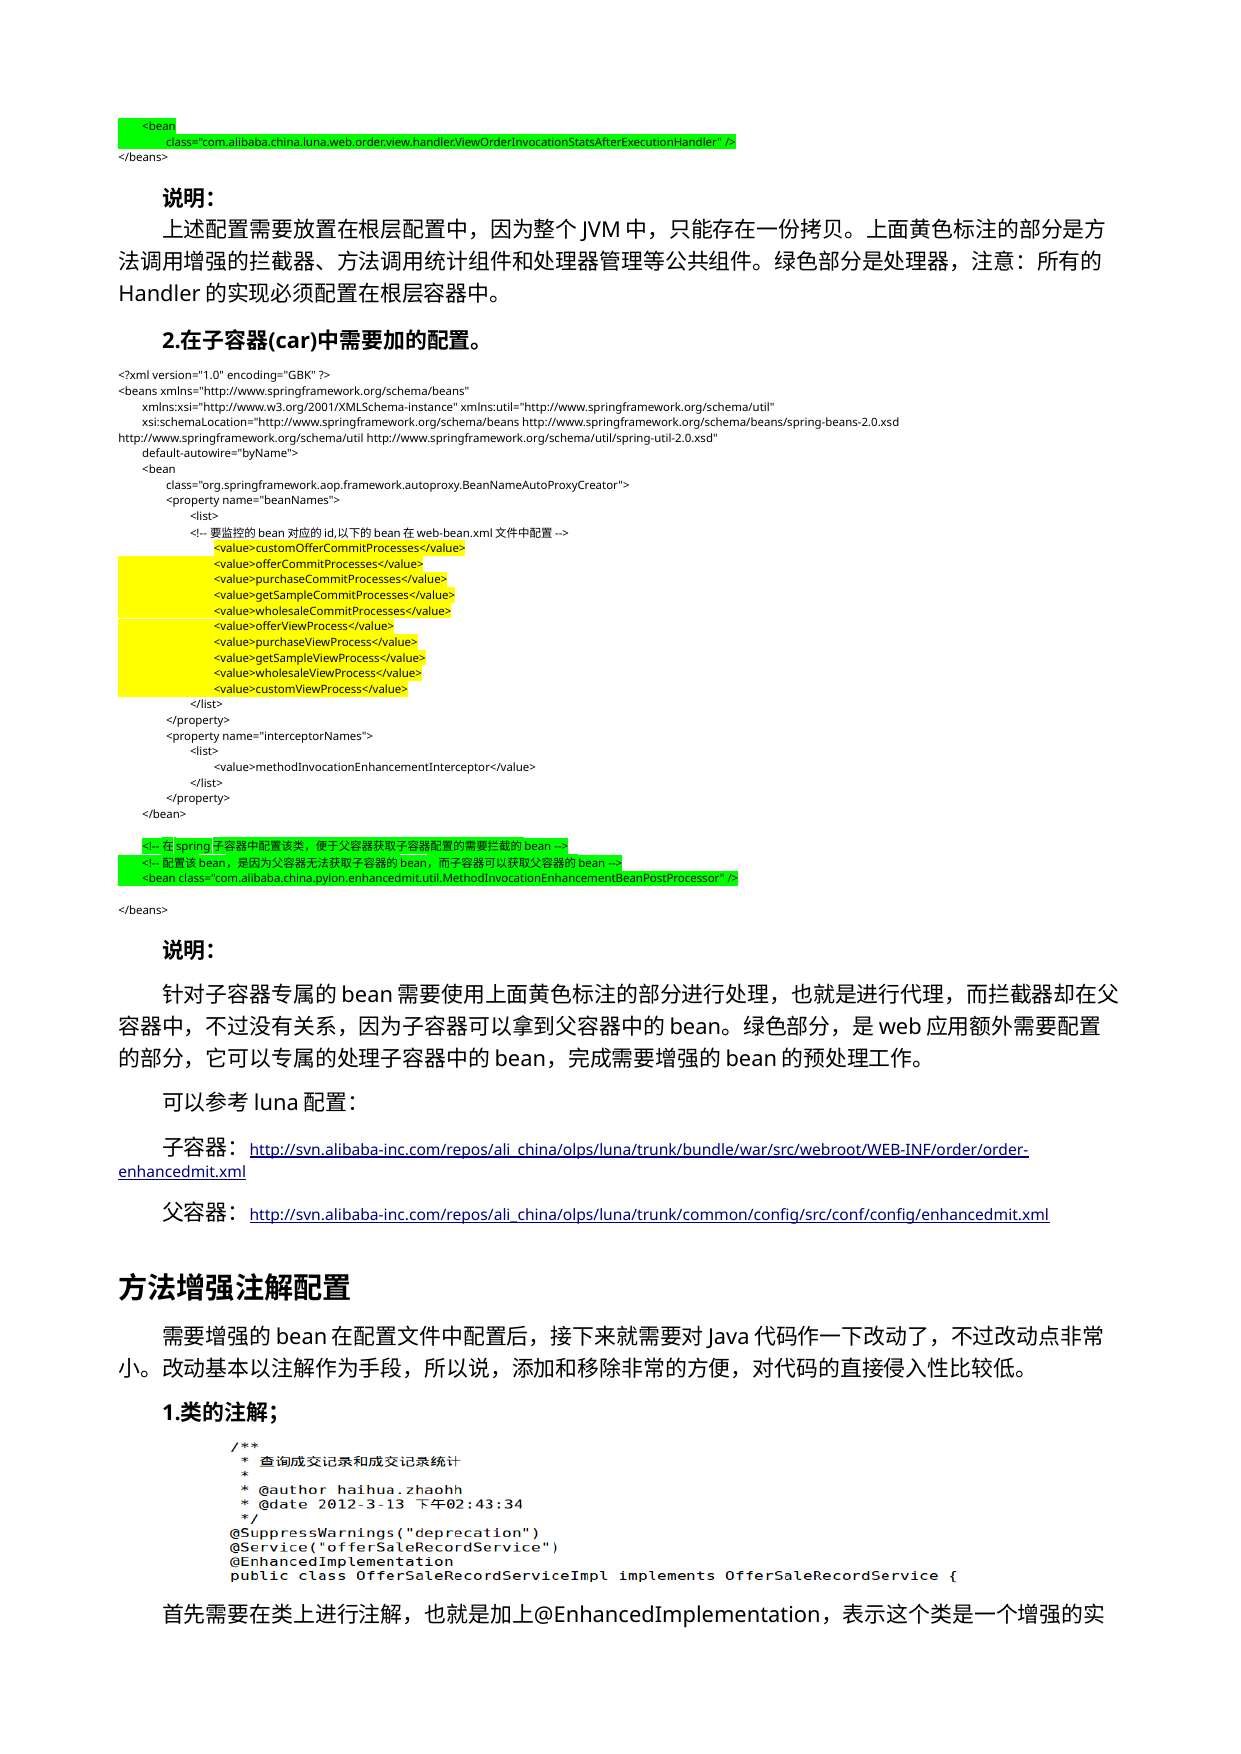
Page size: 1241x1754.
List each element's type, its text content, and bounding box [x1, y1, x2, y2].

text 首先需要在类上进行注解，也就是加上@EnhancedImplementation，表示这个类是一个增强的实 [118, 1439, 1122, 1628]
text 父容器：http://svn.alibaba-inc.com/repos/ali_china/olps/luna/trunk/common/config/src/conf/config/enhancedmit.xml [118, 1195, 1122, 1227]
text xmlns:xsi="http://www.w3.org/2001/XMLSchema-instance" xmlns:util="http://www.springframework.org/schema/util" [118, 399, 1122, 414]
text <value>offerViewProcess</value> [118, 618, 1122, 634]
text </beans> [118, 902, 1122, 917]
text <value>methodInvocationEnhancementInterceptor</value> [118, 759, 1122, 775]
text 1.类的注解； [118, 1395, 1122, 1427]
text <!-- 配置该bean，是因为父容器无法获取子容器的bean，而子容器可以获取父容器的bean --> [118, 854, 1122, 871]
text <value>offerCommitProcesses</value> [118, 556, 1122, 572]
text class="com.alibaba.china.luna.web.order.view.handler.ViewOrderInvocationStatsAfterExecutionHandler" /> [118, 134, 1122, 149]
text <value>purchaseViewProcess</value> [118, 634, 1122, 650]
text </property> [118, 790, 1122, 806]
text <value>wholesaleViewProcess</value> [118, 665, 1122, 681]
text <bean [118, 118, 1122, 134]
text 说明： [118, 933, 1122, 965]
text class="org.springframework.aop.framework.autoproxy.BeanNameAutoProxyCreator"> [118, 477, 1122, 492]
text 说明： [118, 181, 1122, 212]
text <property name="interceptorNames"> [118, 728, 1122, 743]
text xsi:schemaLocation="http://www.springframework.org/schema/beans http://www.springframework.org/schema/beans/spring-beans-2.0.xsd http://www.springframework.org/schema/util http://www.springframework.org/schema/util/spring-util-2.0.xsd" [118, 414, 1122, 446]
text <value>getSampleCommitProcesses</value> [118, 587, 1122, 603]
text <!-- 要监控的bean对应的id,以下的bean在web-bean.xml文件中配置 --> [118, 524, 1122, 540]
text default-autowire="byName"> [118, 446, 1122, 461]
subtitle 方法增强注解配置 [118, 1264, 1122, 1307]
text </bean> [118, 806, 1122, 822]
text <bean [118, 461, 1122, 477]
text 可以参考luna配置： [118, 1085, 1122, 1117]
text <list> [118, 743, 1122, 759]
text <value>customViewProcess</value> [118, 681, 1122, 697]
picture [225, 1439, 1015, 1597]
text </beans> [118, 149, 1122, 165]
text <!-- 在spring子容器中配置该类，便于父容器获取子容器配置的需要拦截的bean --> [118, 837, 1122, 854]
text <property name="beanNames"> [118, 492, 1122, 508]
text 针对子容器专属的bean需要使用上面黄色标注的部分进行处理，也就是进行代理，而拦截器却在父容器中，不过没有关系，因为子容器可以拿到父容器中的bean。绿色部分，是web应用额外需要配置的部分，它可以专属的处理子容器中的bean，完成需要增强的bean的预处理工作。 [118, 977, 1122, 1073]
text 需要增强的bean在配置文件中配置后，接下来就需要对Java代码作一下改动了，不过改动点非常小。改动基本以注解作为手段，所以说，添加和移除非常的方便，对代码的直接侵入性比较低。 [118, 1319, 1122, 1382]
text <value>getSampleViewProcess</value> [118, 650, 1122, 665]
text 2.在子容器(car)中需要加的配置。 [118, 323, 1122, 355]
text <bean class="com.alibaba.china.pylon.enhancedmit.util.MethodInvocationEnhancementBeanPostProcessor" /> [118, 871, 1122, 886]
text </property> [118, 712, 1122, 728]
text 子容器：http://svn.alibaba-inc.com/repos/ali_china/olps/luna/trunk/bundle/war/src/webroot/WEB-INF/order/order-enhancedmit.xml [118, 1129, 1122, 1182]
text </list> [118, 697, 1122, 712]
text <value>customOfferCommitProcesses</value> [118, 540, 1122, 556]
text <value>wholesaleCommitProcesses</value> [118, 603, 1122, 618]
text <list> [118, 508, 1122, 524]
text 上述配置需要放置在根层配置中，因为整个JVM中，只能存在一份拷贝。上面黄色标注的部分是方法调用增强的拦截器、方法调用统计组件和处理器管理等公共组件。绿色部分是处理器，注意：所有的Handler的实现必须配置在根层容器中。 [118, 212, 1122, 308]
text <beans xmlns="http://www.springframework.org/schema/beans" [118, 383, 1122, 399]
text <?xml version="1.0" encoding="GBK" ?> [118, 367, 1122, 383]
text </list> [118, 775, 1122, 790]
text <value>purchaseCommitProcesses</value> [118, 572, 1122, 587]
